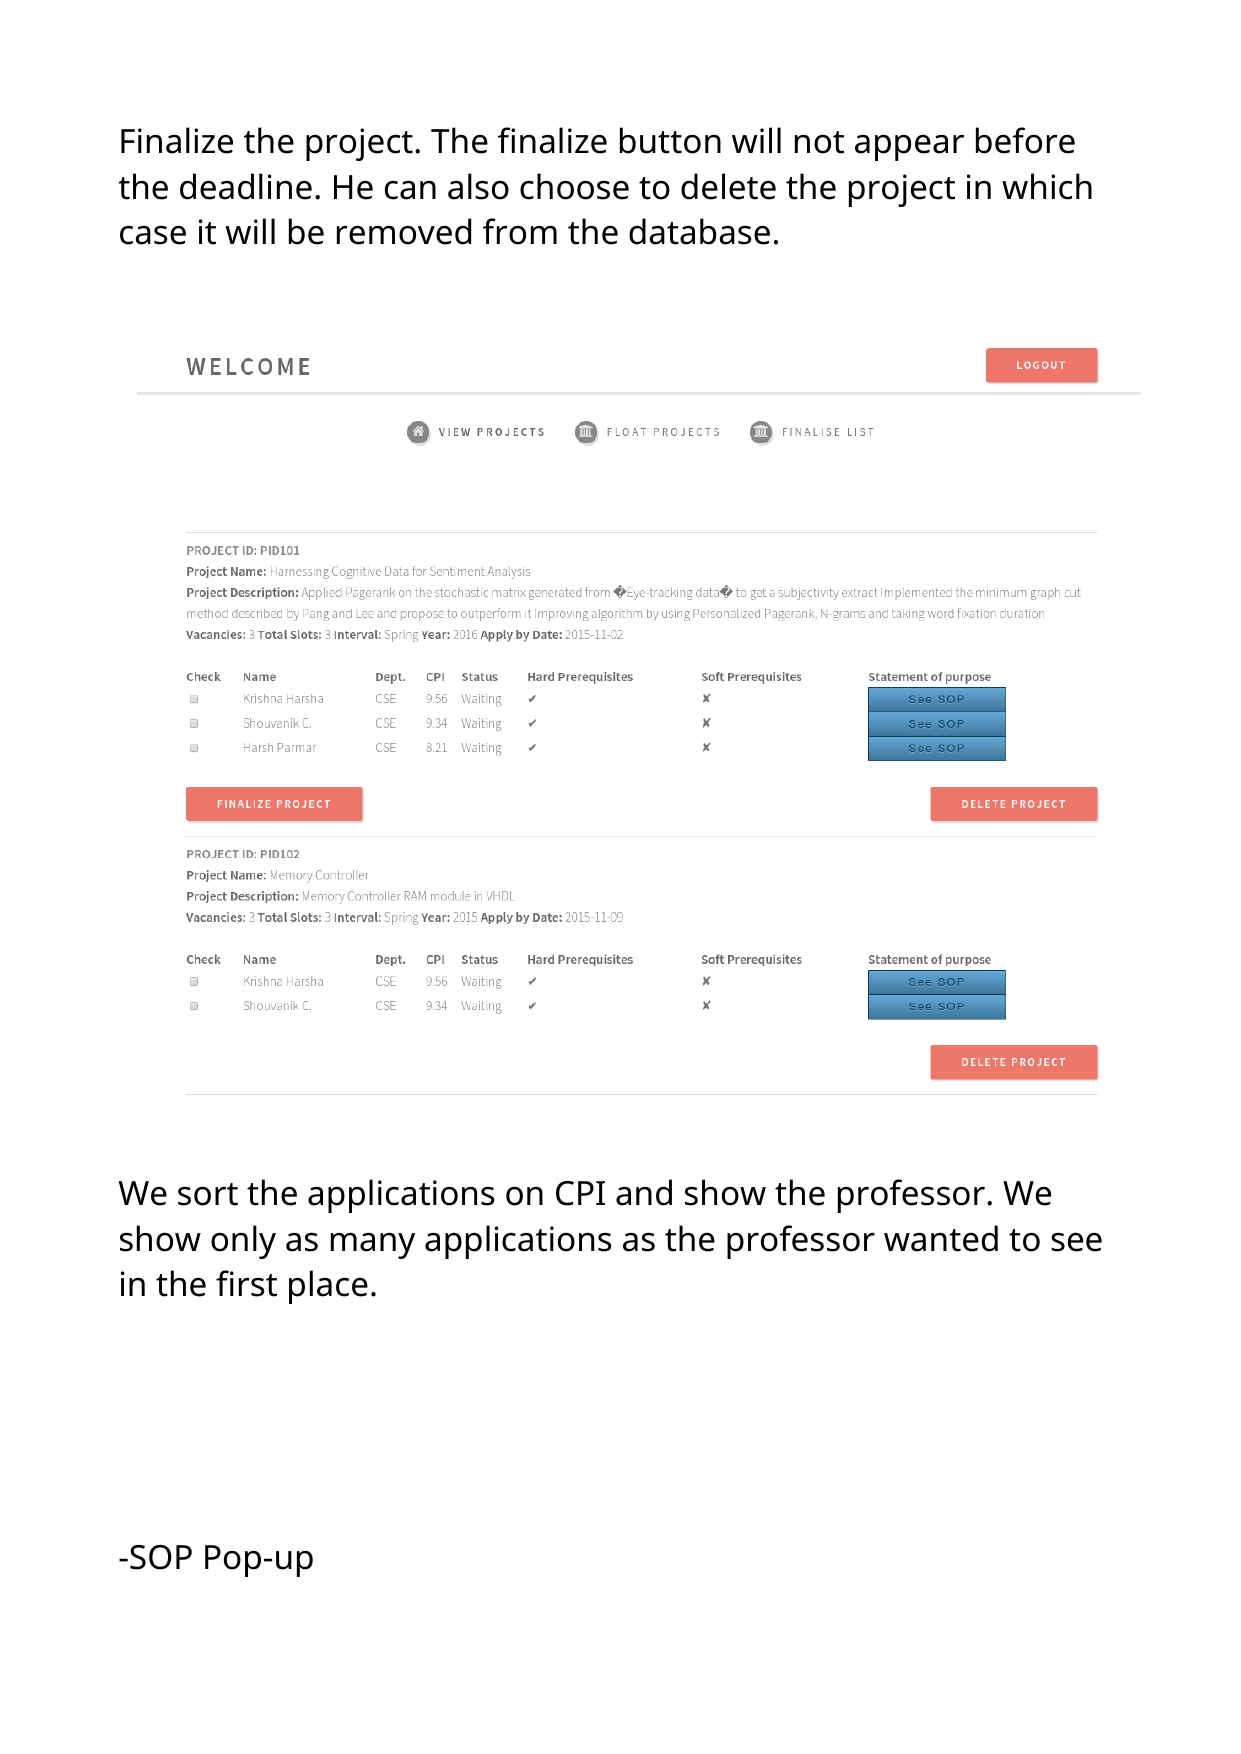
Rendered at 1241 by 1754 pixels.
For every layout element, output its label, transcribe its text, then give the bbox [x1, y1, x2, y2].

text We sort the applications on CPI and show the professor. We show only as many applications as the professor wanted to see in the first place. [118, 1170, 1122, 1306]
picture [136, 318, 1141, 1106]
text Finalize the project. The finalize button will not appear before the deadline. He can also choose to delete the project in which case it will be removed from the database. [118, 118, 1122, 254]
text -SOP Pop-up [118, 1533, 1122, 1579]
